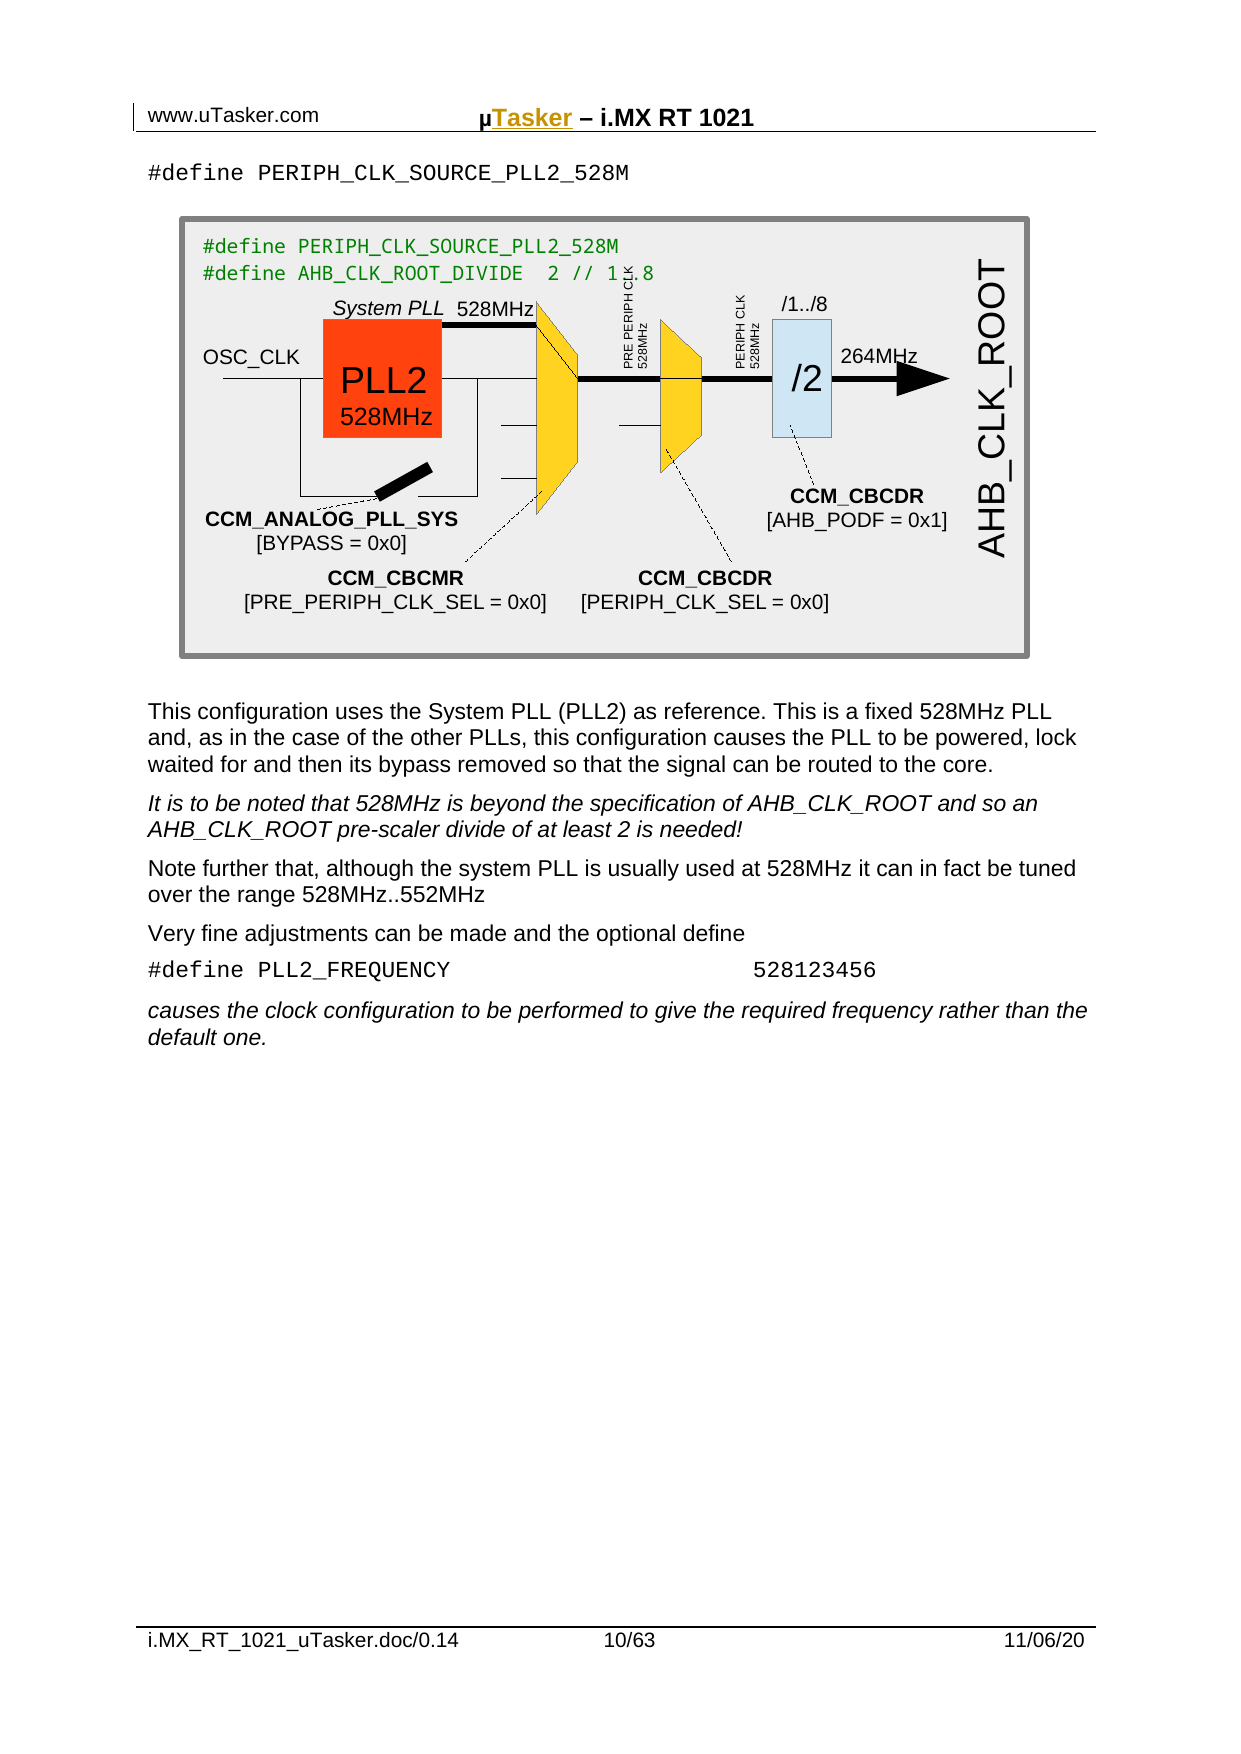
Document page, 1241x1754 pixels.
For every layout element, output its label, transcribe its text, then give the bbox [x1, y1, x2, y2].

text #define PLL2_FREQUENCY 528123456 [148, 959, 1093, 985]
text #define PERIPH_CLK_SOURCE_PLL2_528M [148, 161, 1093, 187]
text causes the clock configuration to be performed to give the required frequency rather than the default one. [148, 997, 1093, 1076]
text This configuration uses the System PLL (PLL2) as reference. This is a fixed 528MHz PLL and, as in the case of the other PLLs, this configuration causes the PLL to be powered, lock waited for and then its bypass removed so that the signal can be routed to the core. [148, 698, 1093, 777]
text Note further that, although the system PLL is usually used at 528MHz it can in fact be tuned over the range 528MHz..552MHz [148, 855, 1093, 907]
text Very fine adjustments can be made and the optional define [148, 920, 1093, 946]
text It is to be noted that 528MHz is beyond the specification of AHB_CLK_ROOT and so an AHB_CLK_ROOT pre-scaler divide of at least 2 is needed! [148, 789, 1093, 842]
